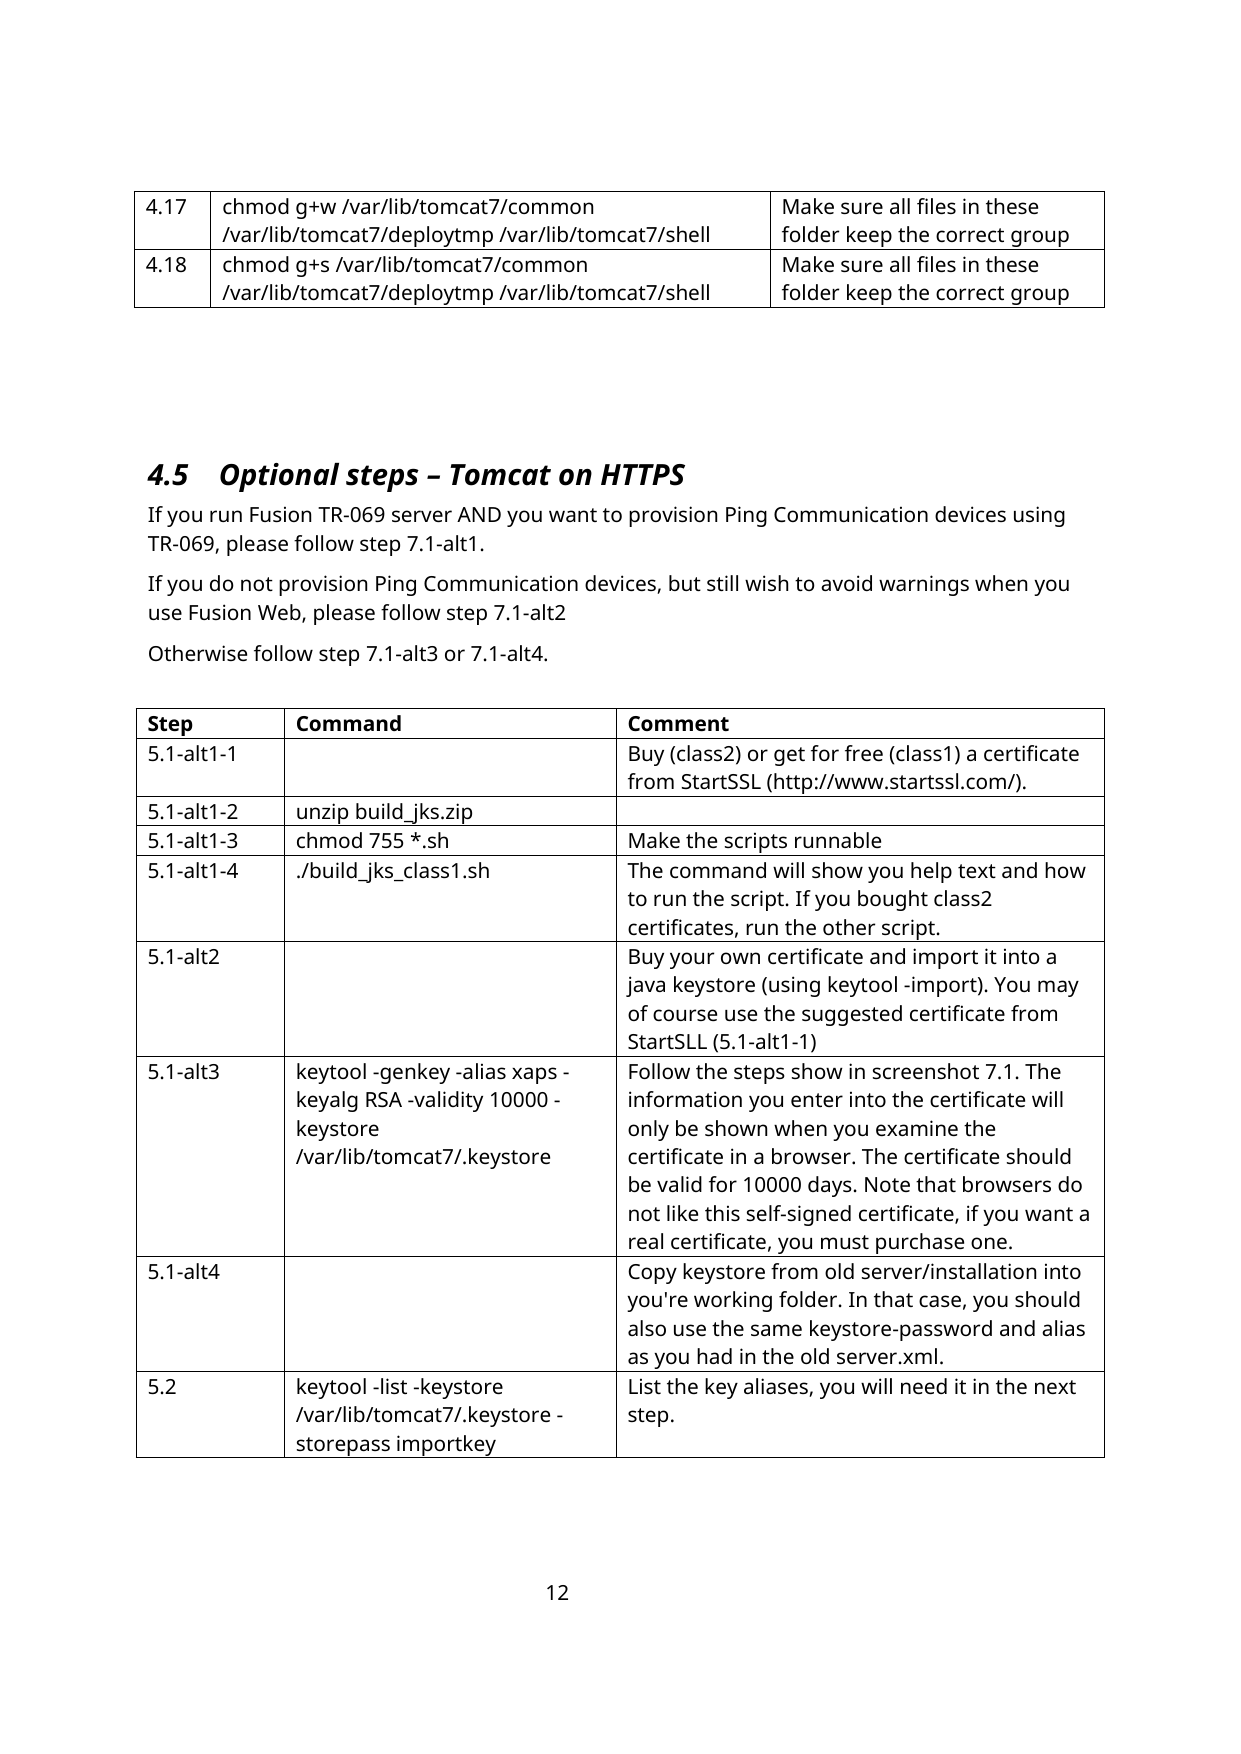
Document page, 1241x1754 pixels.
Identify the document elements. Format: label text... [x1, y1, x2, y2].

table_cell [285, 942, 616, 1056]
table_header Step [137, 709, 284, 738]
table_cell 5.1-alt2 [137, 942, 284, 1056]
table_cell unzip build_jks.zip [285, 797, 616, 825]
table_cell 5.1-alt1-3 [137, 826, 284, 855]
table_cell 5.2 [137, 1372, 284, 1457]
table_cell 4.17 [135, 192, 210, 249]
text Otherwise follow step 7.1-alt3 or 7.1-alt4. [148, 639, 1092, 667]
table_cell keytool -list -keystore /var/lib/tomcat7/.keystore -storepass importkey [285, 1372, 616, 1457]
table_header Command [285, 709, 616, 738]
table_cell [617, 797, 1104, 825]
text If you run Fusion TR-069 server AND you want to provision Ping Communication devices using TR-069, please follow step 7.1-alt1. [148, 500, 1092, 557]
table_cell chmod 755 *.sh [285, 826, 616, 855]
table_cell Make sure all files in these folder keep the correct group [771, 250, 1104, 307]
table_cell 5.1-alt4 [137, 1257, 284, 1371]
table_cell List the key aliases, you will need it in the next step. [617, 1372, 1104, 1457]
table_cell 5.1-alt3 [137, 1057, 284, 1256]
text If you do not provision Ping Communication devices, but still wish to avoid warnings when you use Fusion Web, please follow step 7.1-alt2 [148, 569, 1092, 626]
table_cell Make sure all files in these folder keep the correct group [771, 192, 1104, 249]
subtitle Optional steps – Tomcat on HTTPS [148, 454, 1092, 494]
table_header Comment [617, 709, 1104, 738]
table_cell chmod g+s /var/lib/tomcat7/common /var/lib/tomcat7/deploytmp /var/lib/tomcat7/shell [211, 250, 770, 307]
table_cell 5.1-alt1-2 [137, 797, 284, 825]
table_cell ./build_jks_class1.sh [285, 856, 616, 941]
table_cell Buy (class2) or get for free (class1) a certificate from StartSSL (http://www.startssl.com/). [617, 739, 1104, 796]
table_cell 5.1-alt1-1 [137, 739, 284, 796]
table_cell keytool -genkey -alias xaps -keyalg RSA -validity 10000 -keystore /var/lib/tomcat7/.keystore [285, 1057, 616, 1256]
table_cell chmod g+w /var/lib/tomcat7/common /var/lib/tomcat7/deploytmp /var/lib/tomcat7/shell [211, 192, 770, 249]
table_cell Follow the steps show in screenshot 7.1. The information you enter into the certificate will only be shown when you examine the certificate in a browser. The certificate should be valid for 10000 days. Note that browsers do not like this self-signed certificate, if you want a real certificate, you must purchase one. [617, 1057, 1104, 1256]
table_cell [285, 739, 616, 796]
table_cell [285, 1257, 616, 1371]
table_cell Make the scripts runnable [617, 826, 1104, 855]
table_cell The command will show you help text and how to run the script. If you bought class2 certificates, run the other script. [617, 856, 1104, 941]
table_cell 5.1-alt1-4 [137, 856, 284, 941]
table_cell Buy your own certificate and import it into a java keystore (using keytool -import). You may of course use the suggested certificate from StartSLL (5.1-alt1-1) [617, 942, 1104, 1056]
table_cell 4.18 [135, 250, 210, 307]
table_cell Copy keystore from old server/installation into you're working folder. In that case, you should also use the same keystore-password and alias as you had in the old server.xml. [617, 1257, 1104, 1371]
